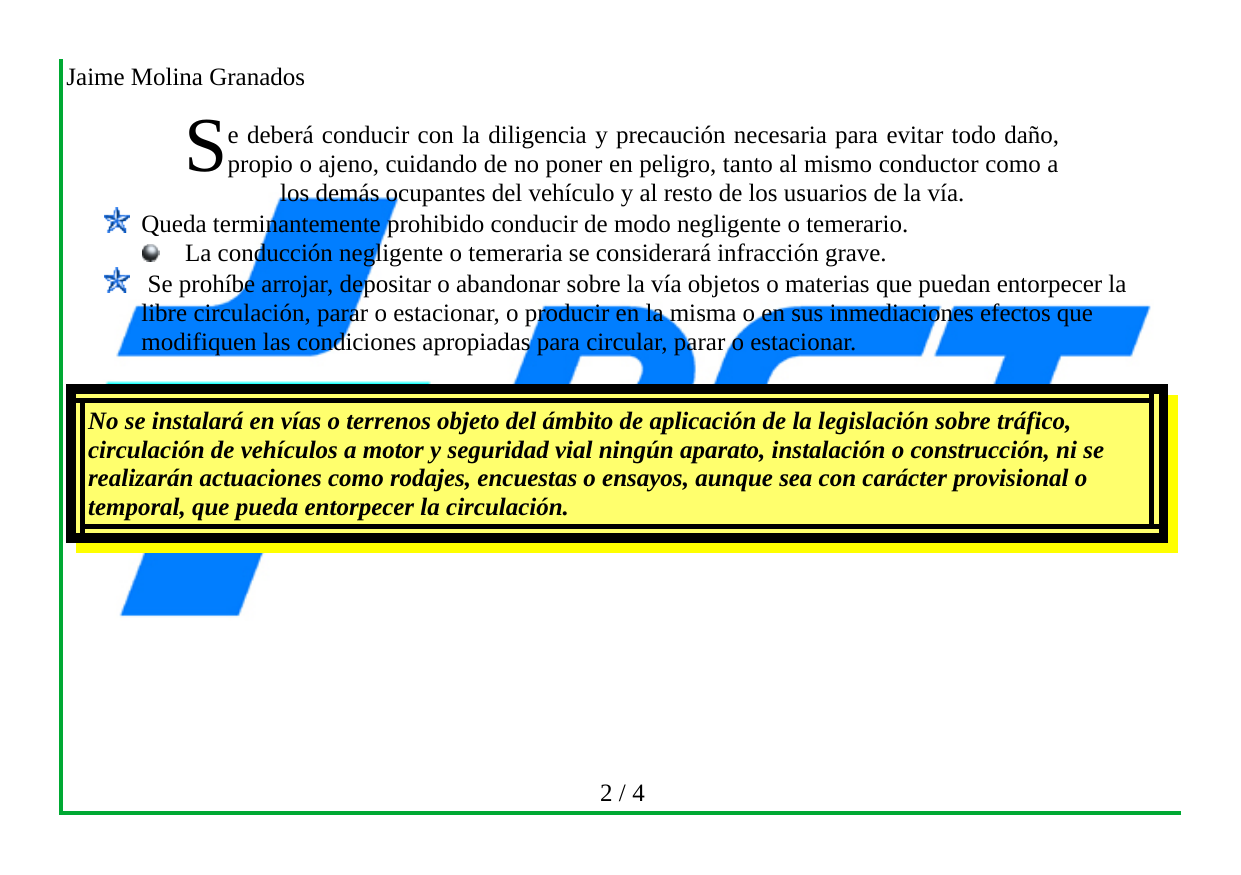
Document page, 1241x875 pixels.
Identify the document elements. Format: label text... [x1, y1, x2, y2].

list Se prohíbe arrojar, depositar o abandonar sobre la vía objetos o materias que puedan entorpecer la libre circulación, parar o estacionar, o producir en la misma o en sus inmediaciones efectos que modifiquen las condiciones apropiadas para circular, parar o estacionar. [104, 267, 1178, 356]
text No se instalará en vías o terrenos objeto del ámbito de aplicación de la legislación sobre tráfico, circulación de vehículos a motor y seguridad vial ningún aparato, instalación o construcción, ni se realizarán actuaciones como rodajes, encuestas o ensayos, aunque sea con carácter provisional o temporal, que pueda entorpecer la circulación. [85, 403, 1149, 524]
list La conducción negligente o temeraria se considerará infracción grave. [141, 238, 1178, 267]
list Queda terminantemente prohibido conducir de modo negligente o temerario. [104, 206, 1178, 238]
text Se deberá conducir con la diligencia y precaución necesaria para evitar todo daño, propio o ajeno, cuidando de no poner en peligro, tanto al mismo conductor como a los demás ocupantes del vehículo y al resto de los usuarios de la vía. [184, 120, 1060, 206]
picture [63, 59, 1182, 814]
